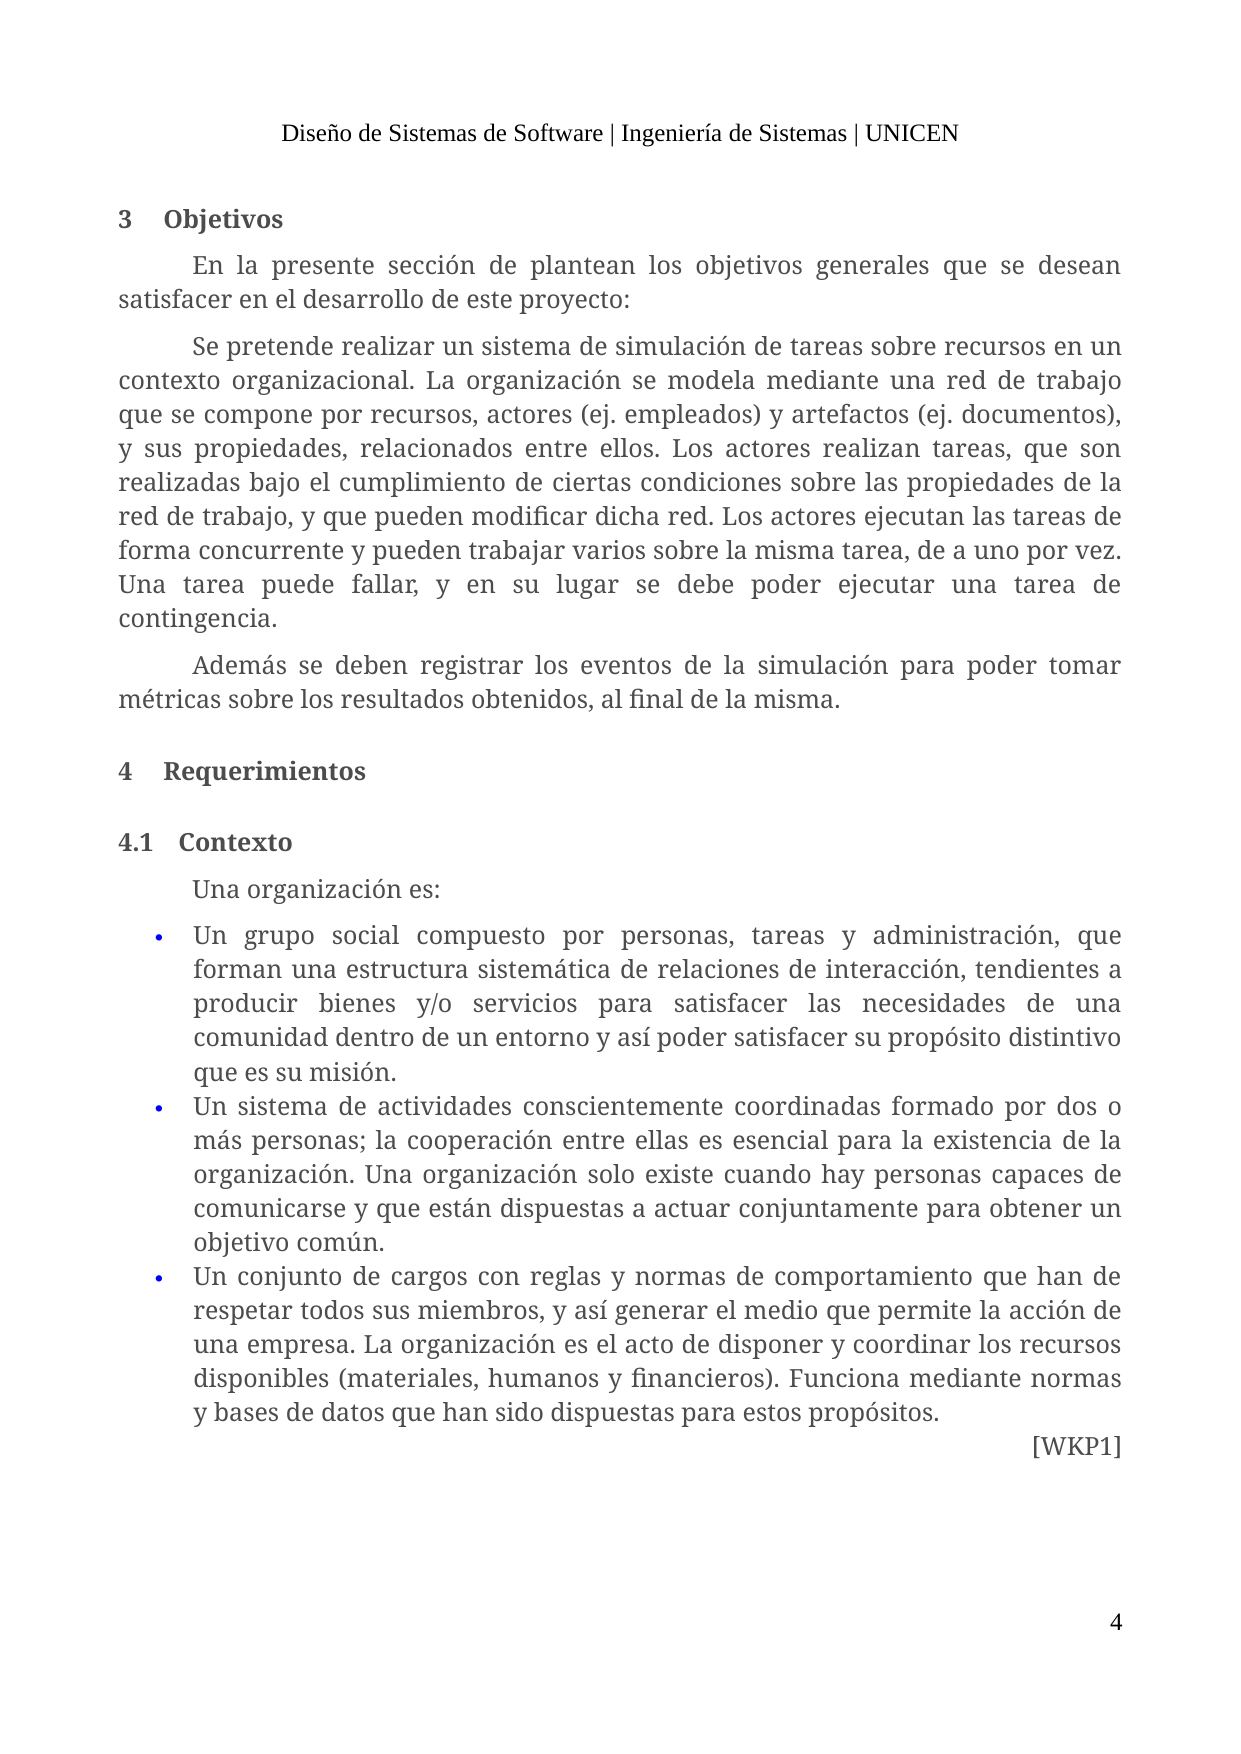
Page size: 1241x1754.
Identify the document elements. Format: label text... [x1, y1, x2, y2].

list Un conjunto de cargos con reglas y normas de comportamiento que han de respetar todos sus miembros, y así generar el medio que permite la acción de una empresa. La organización es el acto de disponer y coordinar los recursos disponibles (materiales, humanos y financieros). Funciona mediante normas y bases de datos que han sido dispuestas para estos propósitos. [156, 1258, 1122, 1429]
subtitle Contexto [118, 825, 1122, 859]
text Una organización es: [118, 871, 1122, 905]
text Además se deben registrar los eventos de la simulación para poder tomar métricas sobre los resultados obtenidos, al final de la misma. [118, 648, 1122, 716]
list Un grupo social compuesto por personas, tareas y administración, que forman una estructura sistemática de relaciones de interacción, tendientes a producir bienes y/o servicios para satisfacer las necesidades de una comunidad dentro de un entorno y así poder satisfacer su propósito distintivo que es su misión. [156, 918, 1122, 1088]
subtitle Objetivos [118, 201, 1122, 235]
text En la presente sección de plantean los objetivos generales que se desean satisfacer en el desarrollo de este proyecto: [118, 248, 1122, 316]
text [WKP1] [118, 1429, 1122, 1463]
text Se pretende realizar un sistema de simulación de tareas sobre recursos en un contexto organizacional. La organización se modela mediante una red de trabajo que se compone por recursos, actores (ej. empleados) y artefactos (ej. documentos), y sus propiedades, relacionados entre ellos. Los actores realizan tareas, que son realizadas bajo el cumplimiento de ciertas condiciones sobre las propiedades de la red de trabajo, y que pueden modificar dicha red. Los actores ejecutan las tareas de forma concurrente y pueden trabajar varios sobre la misma tarea, de a uno por vez. Una tarea puede fallar, y en su lugar se debe poder ejecutar una tarea de contingencia. [118, 328, 1122, 635]
subtitle Requerimientos [118, 753, 1122, 787]
list Un sistema de actividades conscientemente coordinadas formado por dos o más personas; la cooperación entre ellas es esencial para la existencia de la organización. Una organización solo existe cuando hay personas capaces de comunicarse y que están dispuestas a actuar conjuntamente para obtener un objetivo común. [156, 1088, 1122, 1258]
